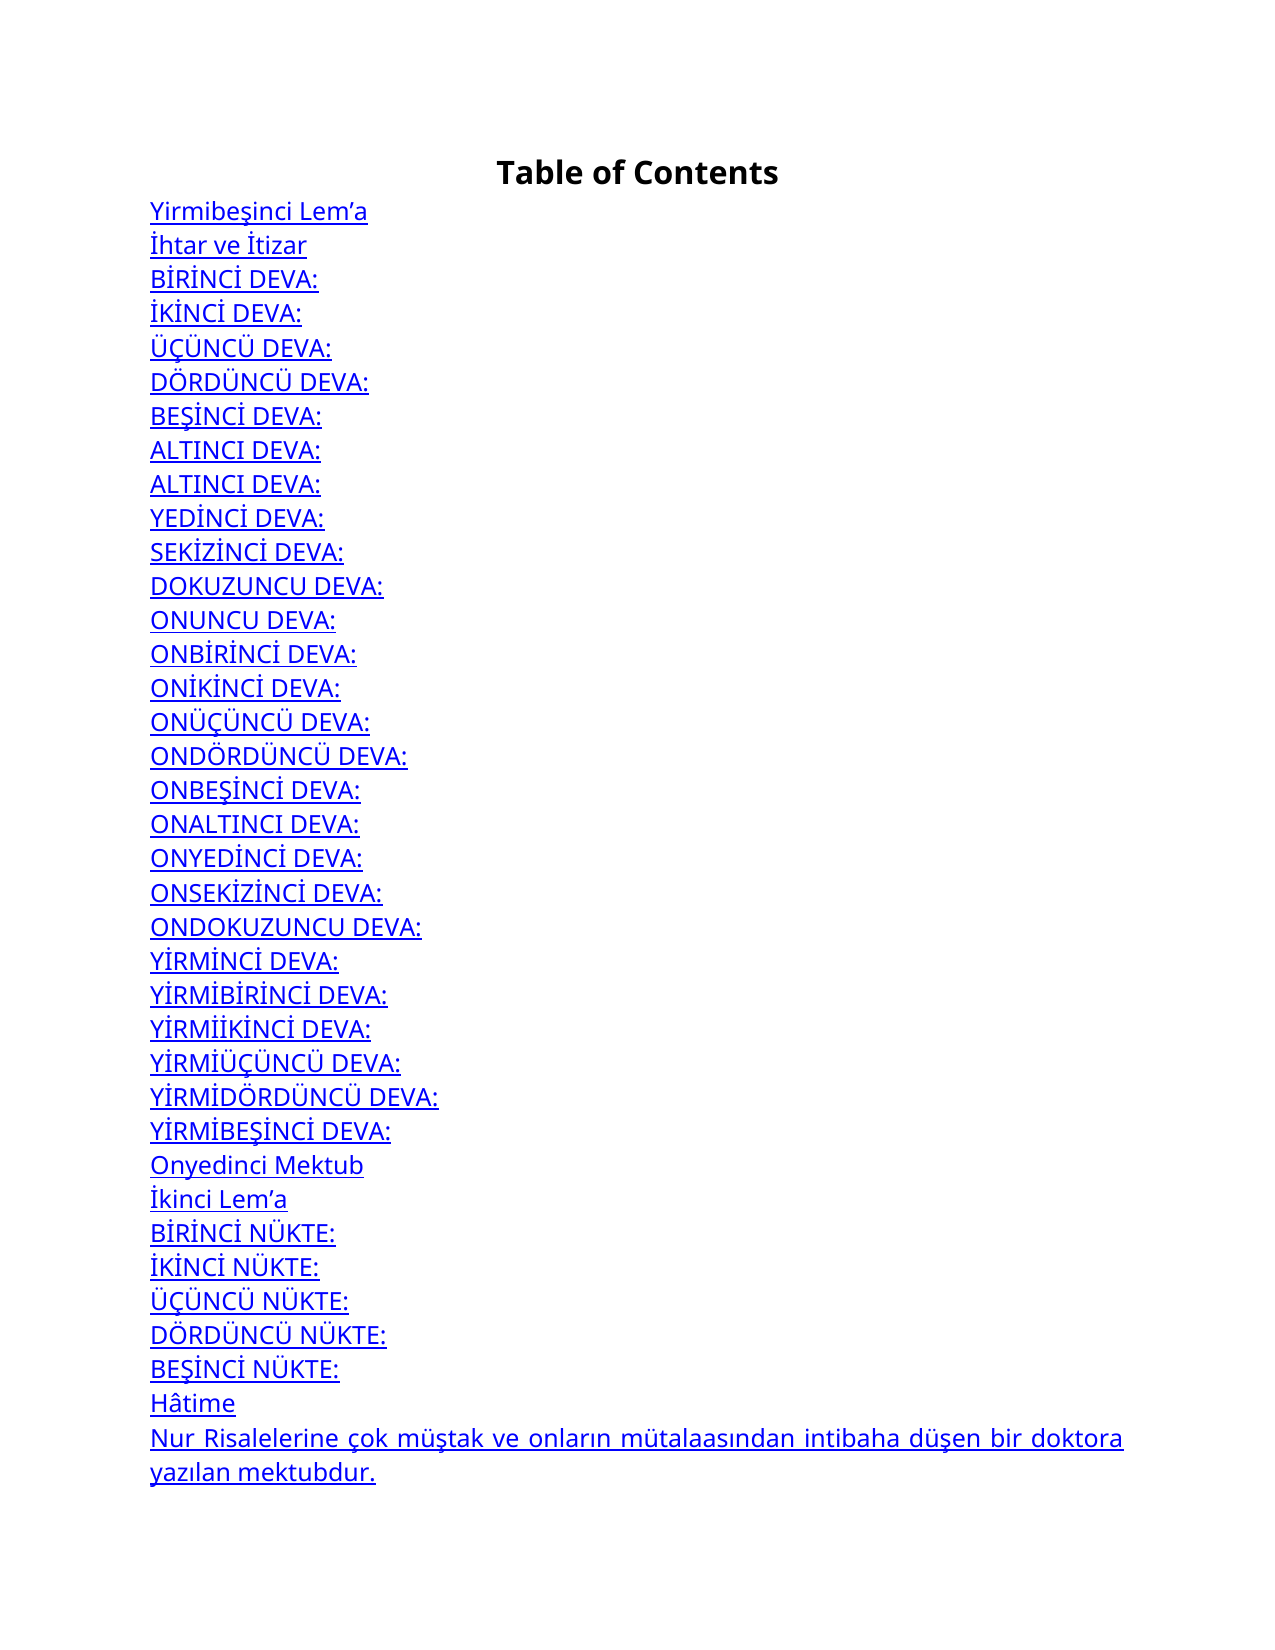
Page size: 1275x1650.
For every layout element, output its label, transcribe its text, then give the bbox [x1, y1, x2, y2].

text BEŞİNCİ DEVA: [150, 398, 1125, 432]
text BEŞİNCİ NÜKTE: [150, 1352, 1125, 1386]
text ALTINCI DEVA: [150, 466, 1125, 501]
text YİRMİDÖRDÜNCÜ DEVA: [150, 1079, 1125, 1114]
text İkinci Lem’a [150, 1182, 1125, 1216]
text DOKUZUNCU DEVA: [150, 569, 1125, 603]
text ONİKİNCİ DEVA: [150, 671, 1125, 705]
text ONÜÇÜNCÜ DEVA: [150, 705, 1125, 739]
text ALTINCI DEVA: [150, 432, 1125, 466]
text ONALTINCI DEVA: [150, 807, 1125, 841]
text ONSEKİZİNCİ DEVA: [150, 875, 1125, 909]
text ÜÇÜNCÜ DEVA: [150, 330, 1125, 364]
text İKİNCİ DEVA: [150, 296, 1125, 330]
text ÜÇÜNCÜ NÜKTE: [150, 1284, 1125, 1318]
text ONBİRİNCİ DEVA: [150, 637, 1125, 671]
text YİRMİÜÇÜNCÜ DEVA: [150, 1046, 1125, 1079]
text Hâtime [150, 1386, 1125, 1420]
text YİRMİBEŞİNCİ DEVA: [150, 1114, 1125, 1148]
text İKİNCİ NÜKTE: [150, 1250, 1125, 1284]
text İhtar ve İtizar [150, 228, 1125, 262]
text Yirmibeşinci Lem’a [150, 194, 1125, 228]
text Onyedinci Mektub [150, 1148, 1125, 1182]
text DÖRDÜNCÜ NÜKTE: [150, 1318, 1125, 1352]
text Nur Risalelerine çok müştak ve onların mütalaasından intibaha düşen bir doktora yazılan mektubdur. [150, 1420, 1125, 1488]
text DÖRDÜNCÜ DEVA: [150, 364, 1125, 398]
text ONUNCU DEVA: [150, 603, 1125, 637]
text ONYEDİNCİ DEVA: [150, 841, 1125, 875]
text YİRMİNCİ DEVA: [150, 943, 1125, 977]
text BİRİNCİ NÜKTE: [150, 1216, 1125, 1250]
text ONBEŞİNCİ DEVA: [150, 773, 1125, 807]
text SEKİZİNCİ DEVA: [150, 534, 1125, 569]
text YEDİNCİ DEVA: [150, 501, 1125, 534]
text YİRMİİKİNCİ DEVA: [150, 1011, 1125, 1046]
subtitle Table of Contents [150, 150, 1125, 194]
text ONDOKUZUNCU DEVA: [150, 909, 1125, 943]
text YİRMİBİRİNCİ DEVA: [150, 977, 1125, 1011]
text ONDÖRDÜNCÜ DEVA: [150, 739, 1125, 773]
text BİRİNCİ DEVA: [150, 262, 1125, 296]
